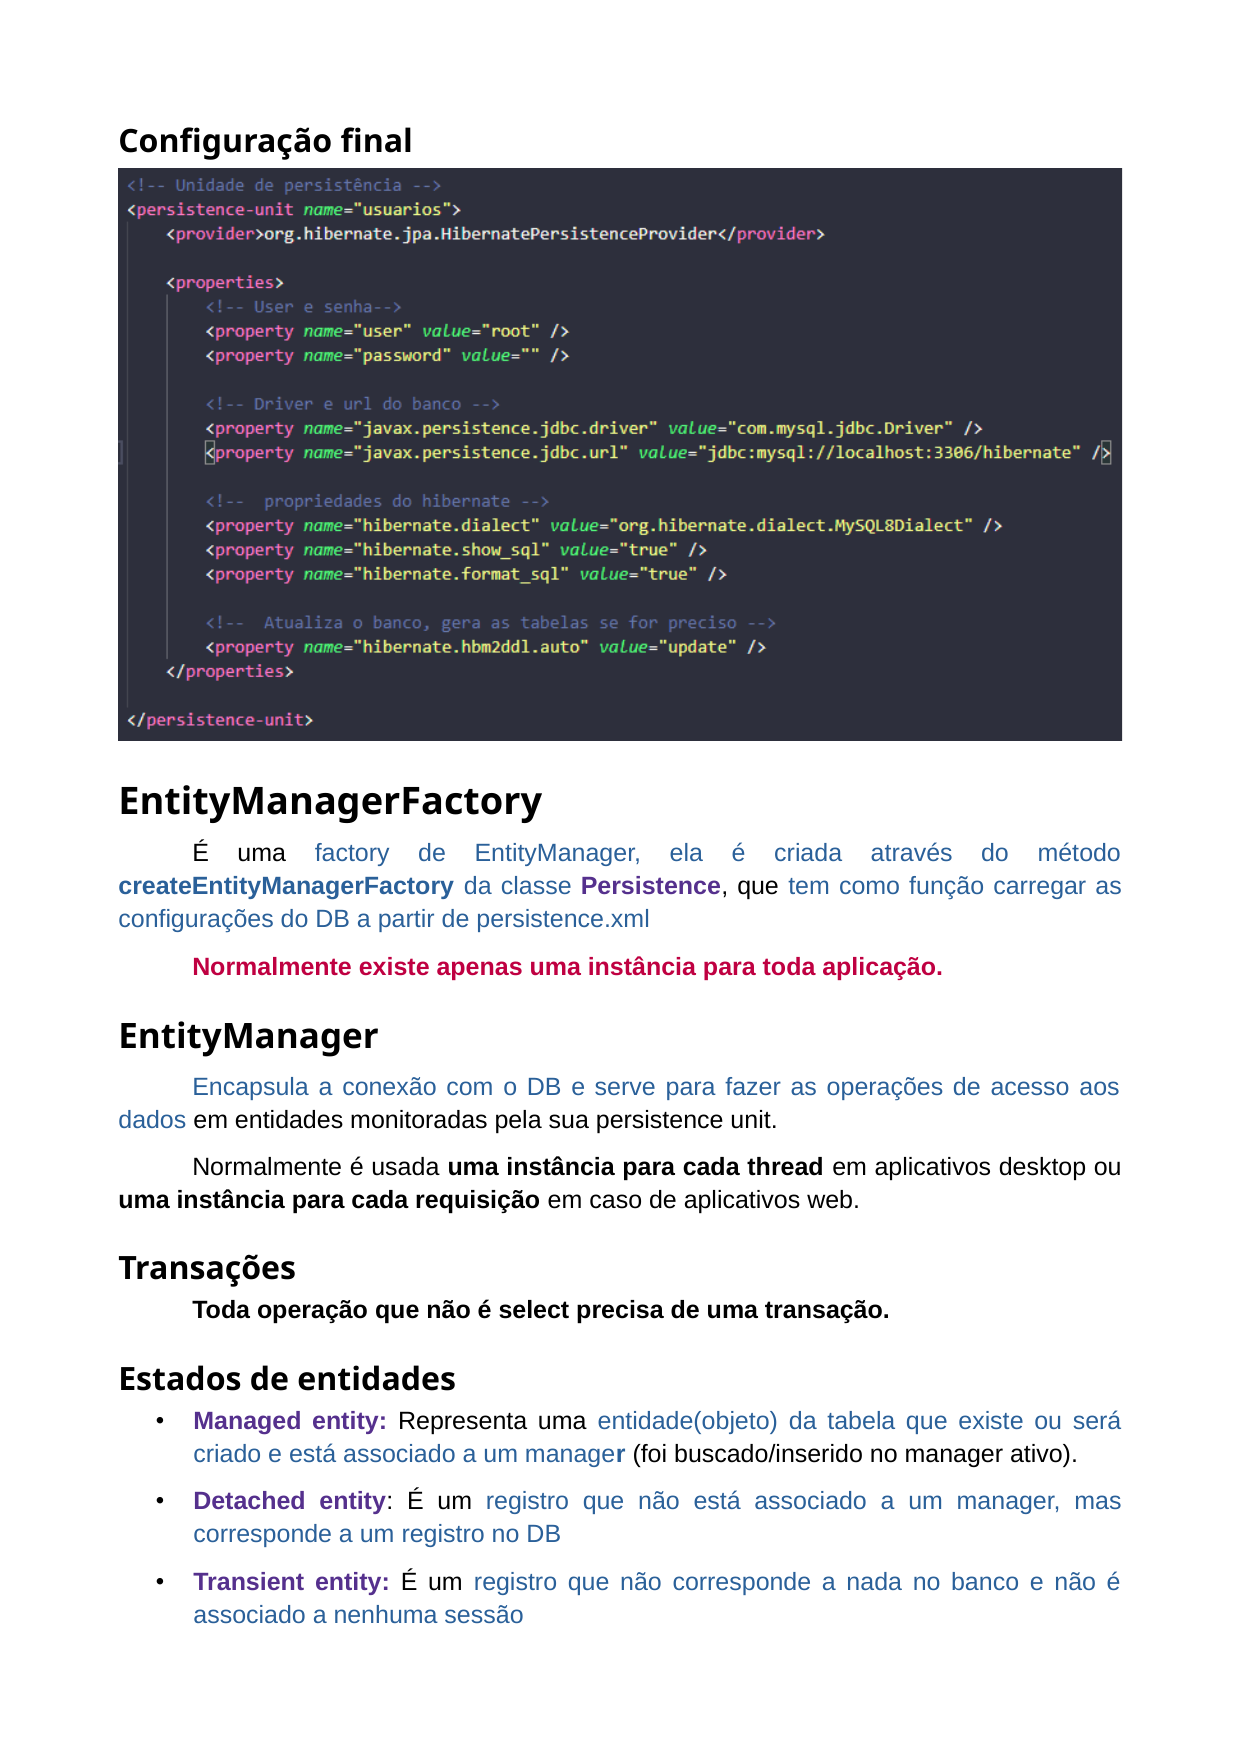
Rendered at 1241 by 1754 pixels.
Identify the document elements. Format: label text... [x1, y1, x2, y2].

list Detached entity: É um registro que não está associado a um manager, mas corresponde a um registro no DB [156, 1486, 1122, 1548]
text É uma factory de EntityManager, ela é criada através do método createEntityManagerFactory da classe Persistence, que tem como função carregar as configurações do DB a partir de persistence.xml [118, 838, 1122, 933]
text Normalmente é usada uma instância para cada thread em aplicativos desktop ou uma instância para cada requisição em caso de aplicativos web. [118, 1152, 1122, 1214]
subtitle Transações [118, 1246, 1122, 1289]
text Normalmente existe apenas uma instância para toda aplicação. [118, 951, 1122, 980]
list Managed entity: Representa uma entidade(objeto) da tabela que existe ou será criado e está associado a um manager (foi buscado/inserido no manager ativo). [156, 1406, 1122, 1467]
text Encapsula a conexão com o DB e serve para fazer as operações de acesso aos dados em entidades monitoradas pela sua persistence unit. [118, 1072, 1122, 1133]
subtitle Estados de entidades [118, 1356, 1122, 1399]
picture [118, 168, 1123, 741]
subtitle EntityManager [118, 1012, 1122, 1059]
text Toda operação que não é select precisa de uma transação. [118, 1296, 1122, 1324]
subtitle EntityManagerFactory [118, 774, 1122, 825]
list Transient entity: É um registro que não corresponde a nada no banco e não é associado a nenhuma sessão [156, 1567, 1122, 1629]
subtitle Configuração final [118, 118, 1122, 162]
